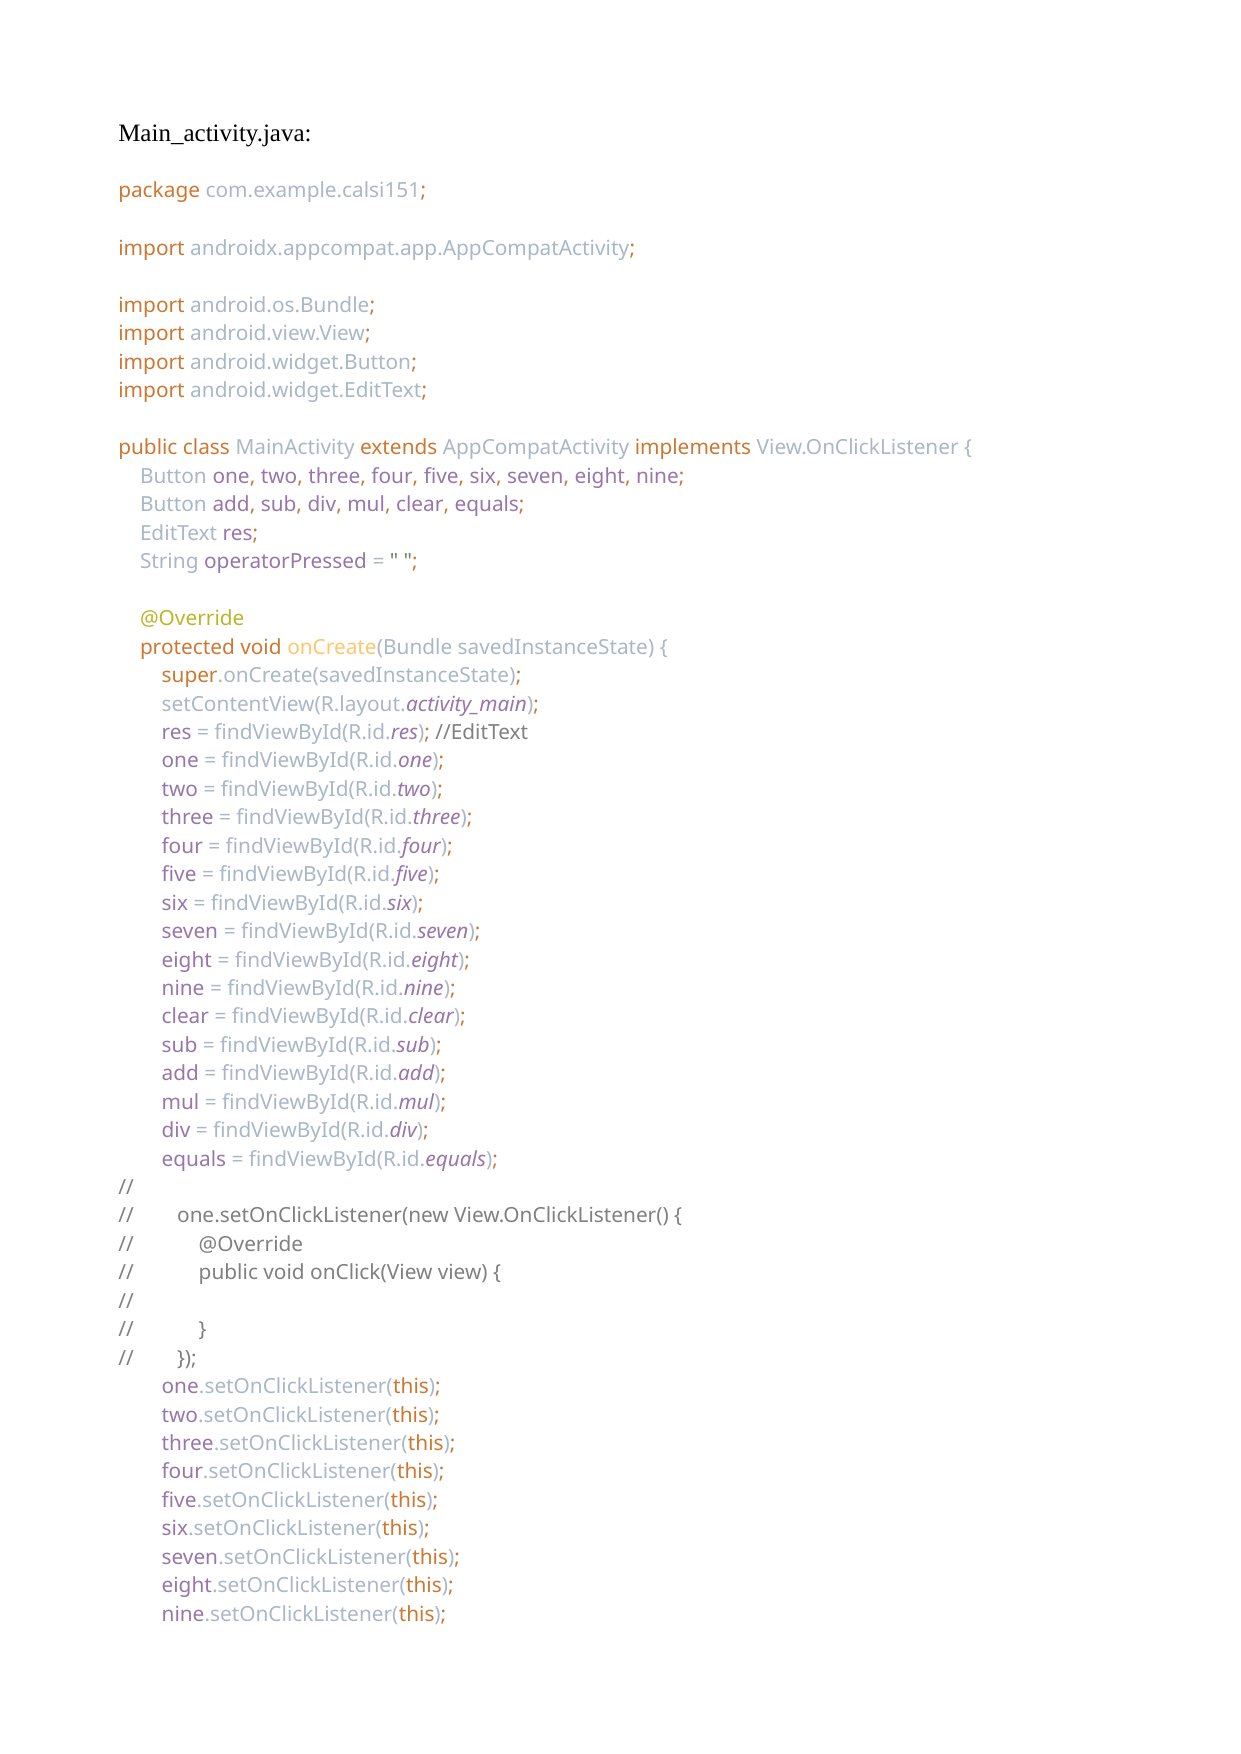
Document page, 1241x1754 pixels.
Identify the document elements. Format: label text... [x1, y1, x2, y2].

text package com.example.calsi151; import androidx.appcompat.app.AppCompatActivity; import android.os.Bundle; import android.view.View; import android.widget.Button; import android.widget.EditText; public class MainActivity extends AppCompatActivity implements View.OnClickListener { Button one, two, three, four, five, six, seven, eight, nine; Button add, sub, div, mul, clear, equals; EditText res; String operatorPressed = " "; @Override protected void onCreate(Bundle savedInstanceState) { super.onCreate(savedInstanceState); setContentView(R.layout.activity_main); res = findViewById(R.id.res); //EditText one = findViewById(R.id.one); two = findViewById(R.id.two); three = findViewById(R.id.three); four = findViewById(R.id.four); five = findViewById(R.id.five); six = findViewById(R.id.six); seven = findViewById(R.id.seven); eight = findViewById(R.id.eight); nine = findViewById(R.id.nine); clear = findViewById(R.id.clear); sub = findViewById(R.id.sub); add = findViewById(R.id.add); mul = findViewById(R.id.mul); div = findViewById(R.id.div); equals = findViewById(R.id.equals); // // one.setOnClickListener(new View.OnClickListener() { // @Override // public void onClick(View view) { // // } // }); one.setOnClickListener(this); two.setOnClickListener(this); three.setOnClickListener(this); four.setOnClickListener(this); five.setOnClickListener(this); six.setOnClickListener(this); seven.setOnClickListener(this); eight.setOnClickListener(this); nine.setOnClickListener(this); [118, 176, 1122, 1627]
text Main_activity.java: [118, 118, 1122, 147]
